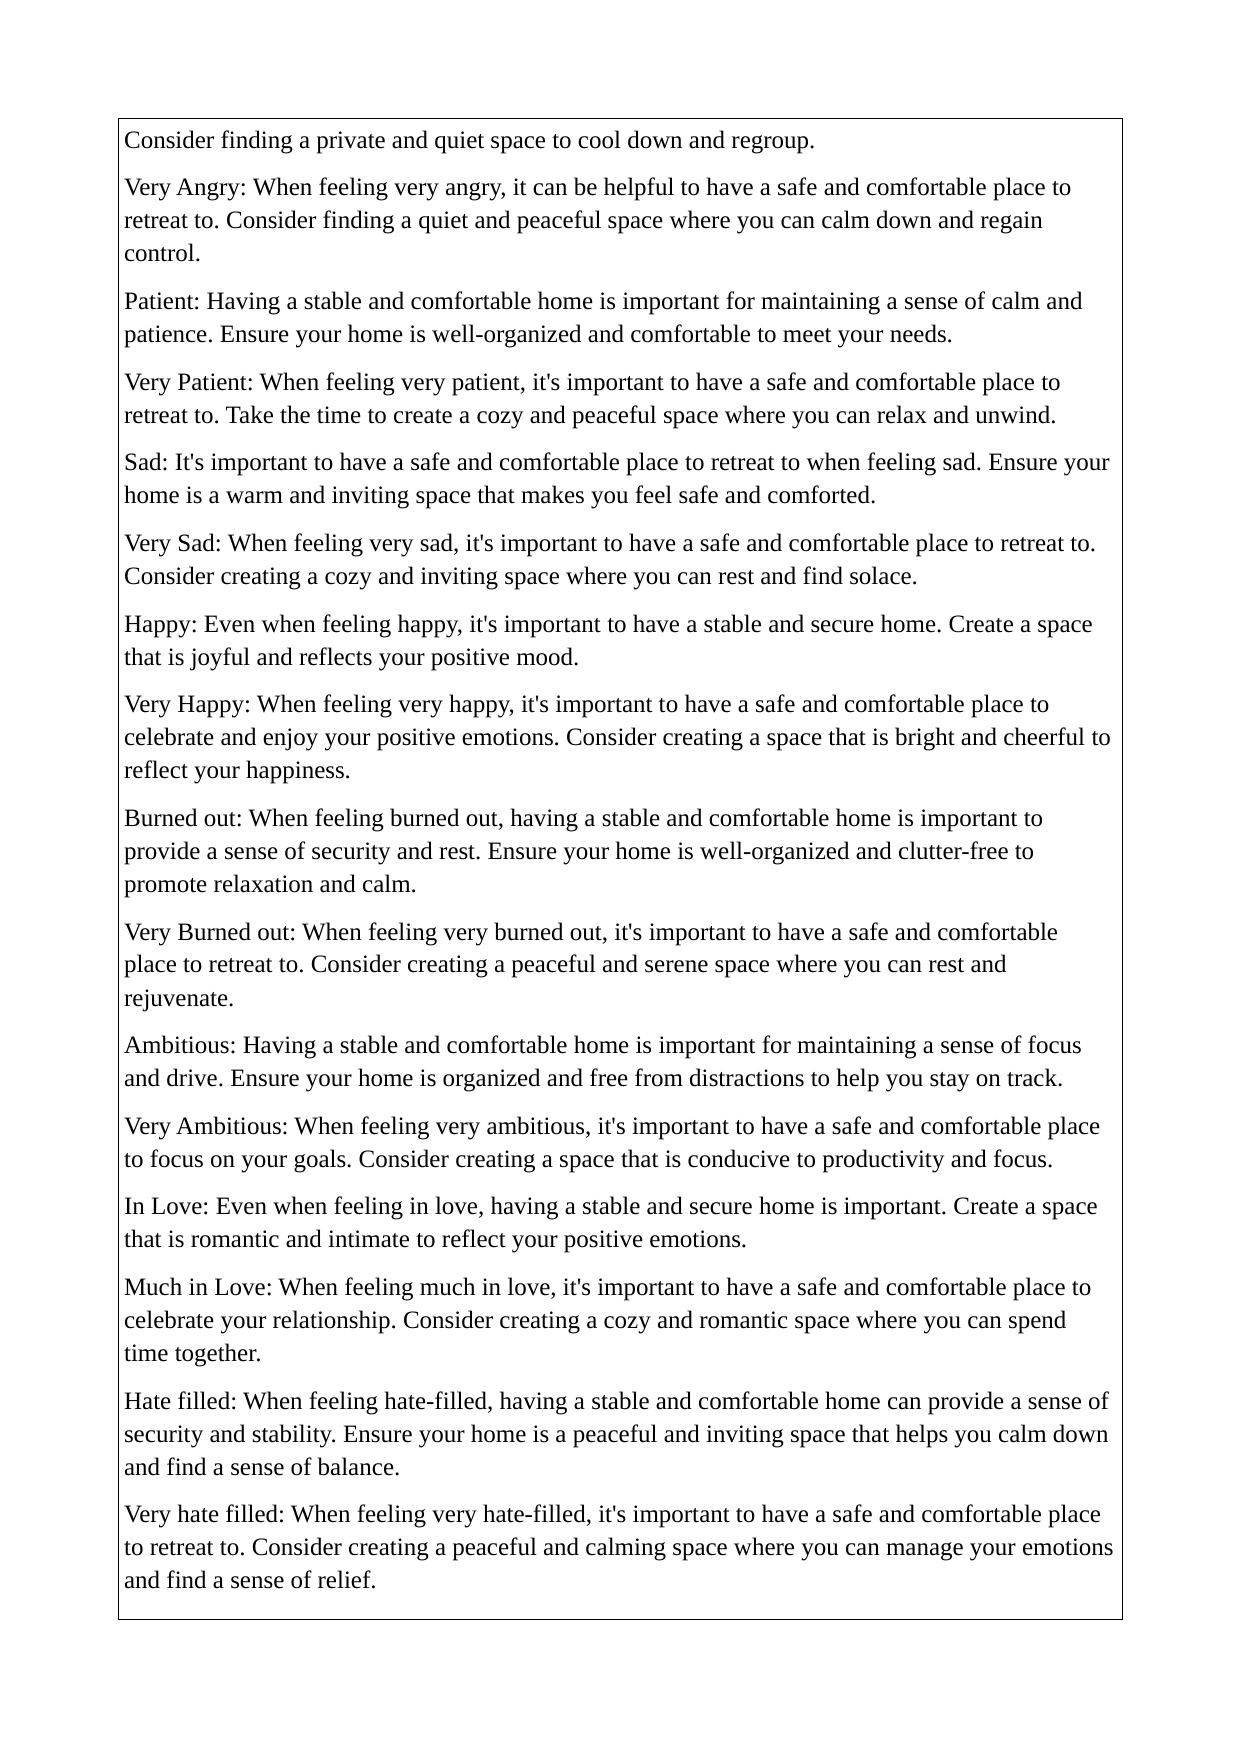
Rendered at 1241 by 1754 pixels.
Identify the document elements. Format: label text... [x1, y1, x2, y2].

table_header Consider finding a private and quiet space to cool down and regroup. Very Angry: When feeling very angry, it can be helpful to have a safe and comfortable place to retreat to. Consider finding a quiet and peaceful space where you can calm down and regain control. Patient: Having a stable and comfortable home is important for maintaining a sense of calm and patience. Ensure your home is well-organized and comfortable to meet your needs. Very Patient: When feeling very patient, it's important to have a safe and comfortable place to retreat to. Take the time to create a cozy and peaceful space where you can relax and unwind. Sad: It's important to have a safe and comfortable place to retreat to when feeling sad. Ensure your home is a warm and inviting space that makes you feel safe and comforted. Very Sad: When feeling very sad, it's important to have a safe and comfortable place to retreat to. Consider creating a cozy and inviting space where you can rest and find solace. Happy: Even when feeling happy, it's important to have a stable and secure home. Create a space that is joyful and reflects your positive mood. Very Happy: When feeling very happy, it's important to have a safe and comfortable place to celebrate and enjoy your positive emotions. Consider creating a space that is bright and cheerful to reflect your happiness. Burned out: When feeling burned out, having a stable and comfortable home is important to provide a sense of security and rest. Ensure your home is well-organized and clutter-free to promote relaxation and calm. Very Burned out: When feeling very burned out, it's important to have a safe and comfortable place to retreat to. Consider creating a peaceful and serene space where you can rest and rejuvenate. Ambitious: Having a stable and comfortable home is important for maintaining a sense of focus and drive. Ensure your home is organized and free from distractions to help you stay on track. Very Ambitious: When feeling very ambitious, it's important to have a safe and comfortable place to focus on your goals. Consider creating a space that is conducive to productivity and focus. In Love: Even when feeling in love, having a stable and secure home is important. Create a space that is romantic and intimate to reflect your positive emotions. Much in Love: When feeling much in love, it's important to have a safe and comfortable place to celebrate your relationship. Consider creating a cozy and romantic space where you can spend time together. Hate filled: When feeling hate-filled, having a stable and comfortable home can provide a sense of security and stability. Ensure your home is a peaceful and inviting space that helps you calm down and find a sense of balance. Very hate filled: When feeling very hate-filled, it's important to have a safe and comfortable place to retreat to. Consider creating a peaceful and calming space where you can manage your emotions and find a sense of relief. [119, 119, 1122, 1619]
